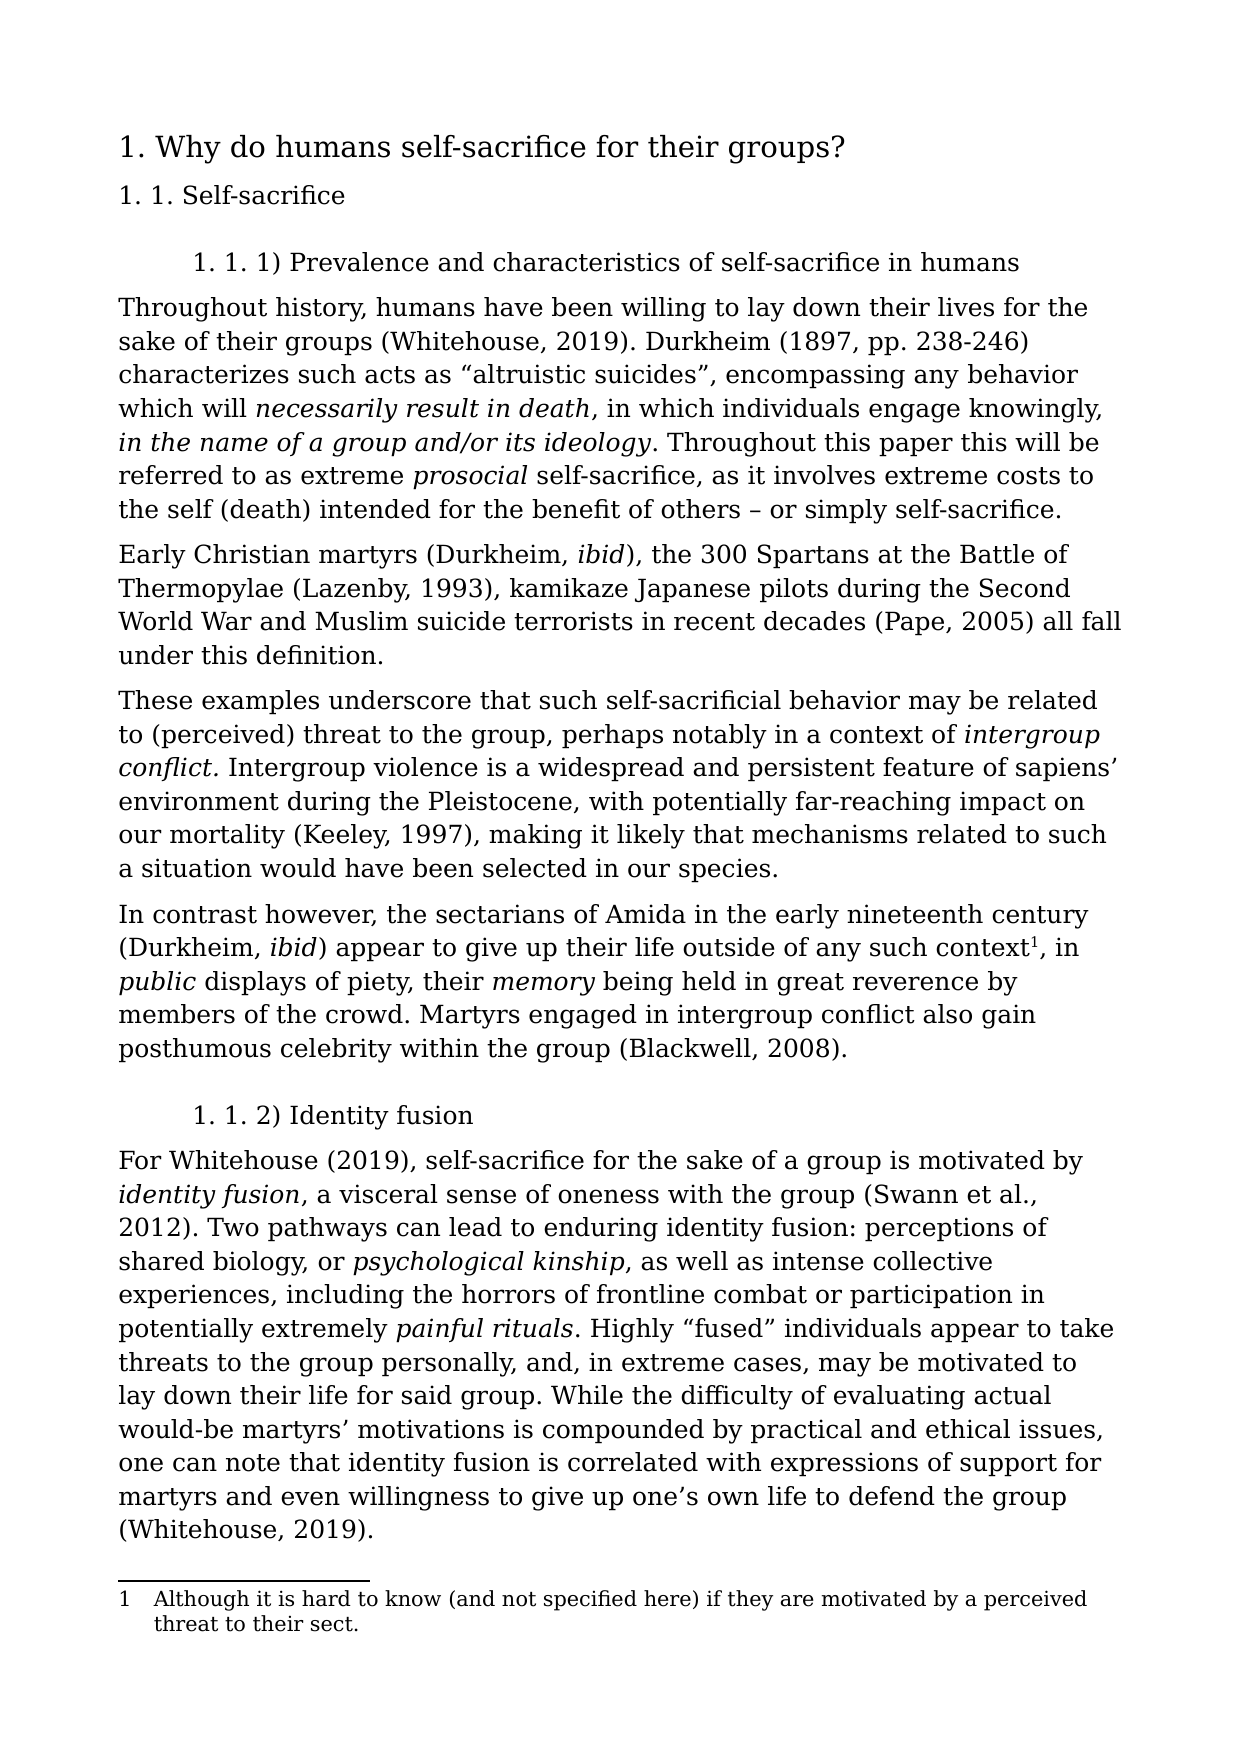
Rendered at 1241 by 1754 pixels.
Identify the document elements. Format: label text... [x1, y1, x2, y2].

text Early Christian martyrs (Durkheim, ibid), the 300 Spartans at the Battle of Thermopylae (Lazenby, 1993), kamikaze Japanese pilots during the Second World War and Muslim suicide terrorists in recent decades (Pape, 2005) all fall under this definition. [118, 540, 1122, 670]
text Although it is hard to know (and not specified here) if they are motivated by a perceived threat to their sect. [118, 1587, 1122, 1636]
text These examples underscore that such self-sacrificial behavior may be related to (perceived) threat to the group, perhaps notably in a context of intergroup conflict. Intergroup violence is a widespread and persistent feature of sapiens’ environment during the Pleistocene, with potentially far-reaching impact on our mortality (Keeley, 1997), making it likely that mechanisms related to such a situation would have been selected in our species. [118, 687, 1122, 883]
text In contrast however, the sectarians of Amida in the early nineteenth century (Durkheim, ibid) appear to give up their life outside of any such context, in public displays of piety, their memory being held in great reverence by members of the crowd. Martyrs engaged in intergroup conflict also gain posthumous celebrity within the group (Blackwell, 2008). 1. 1. 2) Identity fusion [118, 900, 1122, 1130]
text 1. Why do humans self-sacrifice for their groups? [118, 130, 1122, 164]
text Throughout history, humans have been willing to lay down their lives for the sake of their groups (Whitehouse, 2019). Durkheim (1897, pp. 238-246) characterizes such acts as “altruistic suicides”, encompassing any behavior which will necessarily result in death, in which individuals engage knowingly, in the name of a group and/or its ideology. Throughout this paper this will be referred to as extreme prosocial self-sacrifice, as it involves extreme costs to the self (death) intended for the benefit of others – or simply self-sacrifice. [118, 294, 1122, 524]
text For Whitehouse (2019), self-sacrifice for the sake of a group is motivated by identity fusion, a visceral sense of oneness with the group (Swann et al., 2012). Two pathways can lead to enduring identity fusion: perceptions of shared biology, or psychological kinship, as well as intense collective experiences, including the horrors of frontline combat or participation in potentially extremely painful rituals. Highly “fused” individuals appear to take threats to the group personally, and, in extreme cases, may be motivated to lay down their life for said group. While the difficulty of evaluating actual would-be martyrs’ motivations is compounded by practical and ethical issues, one can note that identity fusion is correlated with expressions of support for martyrs and even willingness to give up one’s own life to defend the group (Whitehouse, 2019). [118, 1147, 1122, 1545]
text 1. 1. Self-sacrifice 1. 1. 1) Prevalence and characteristics of self-sacrifice in humans [118, 181, 1122, 277]
